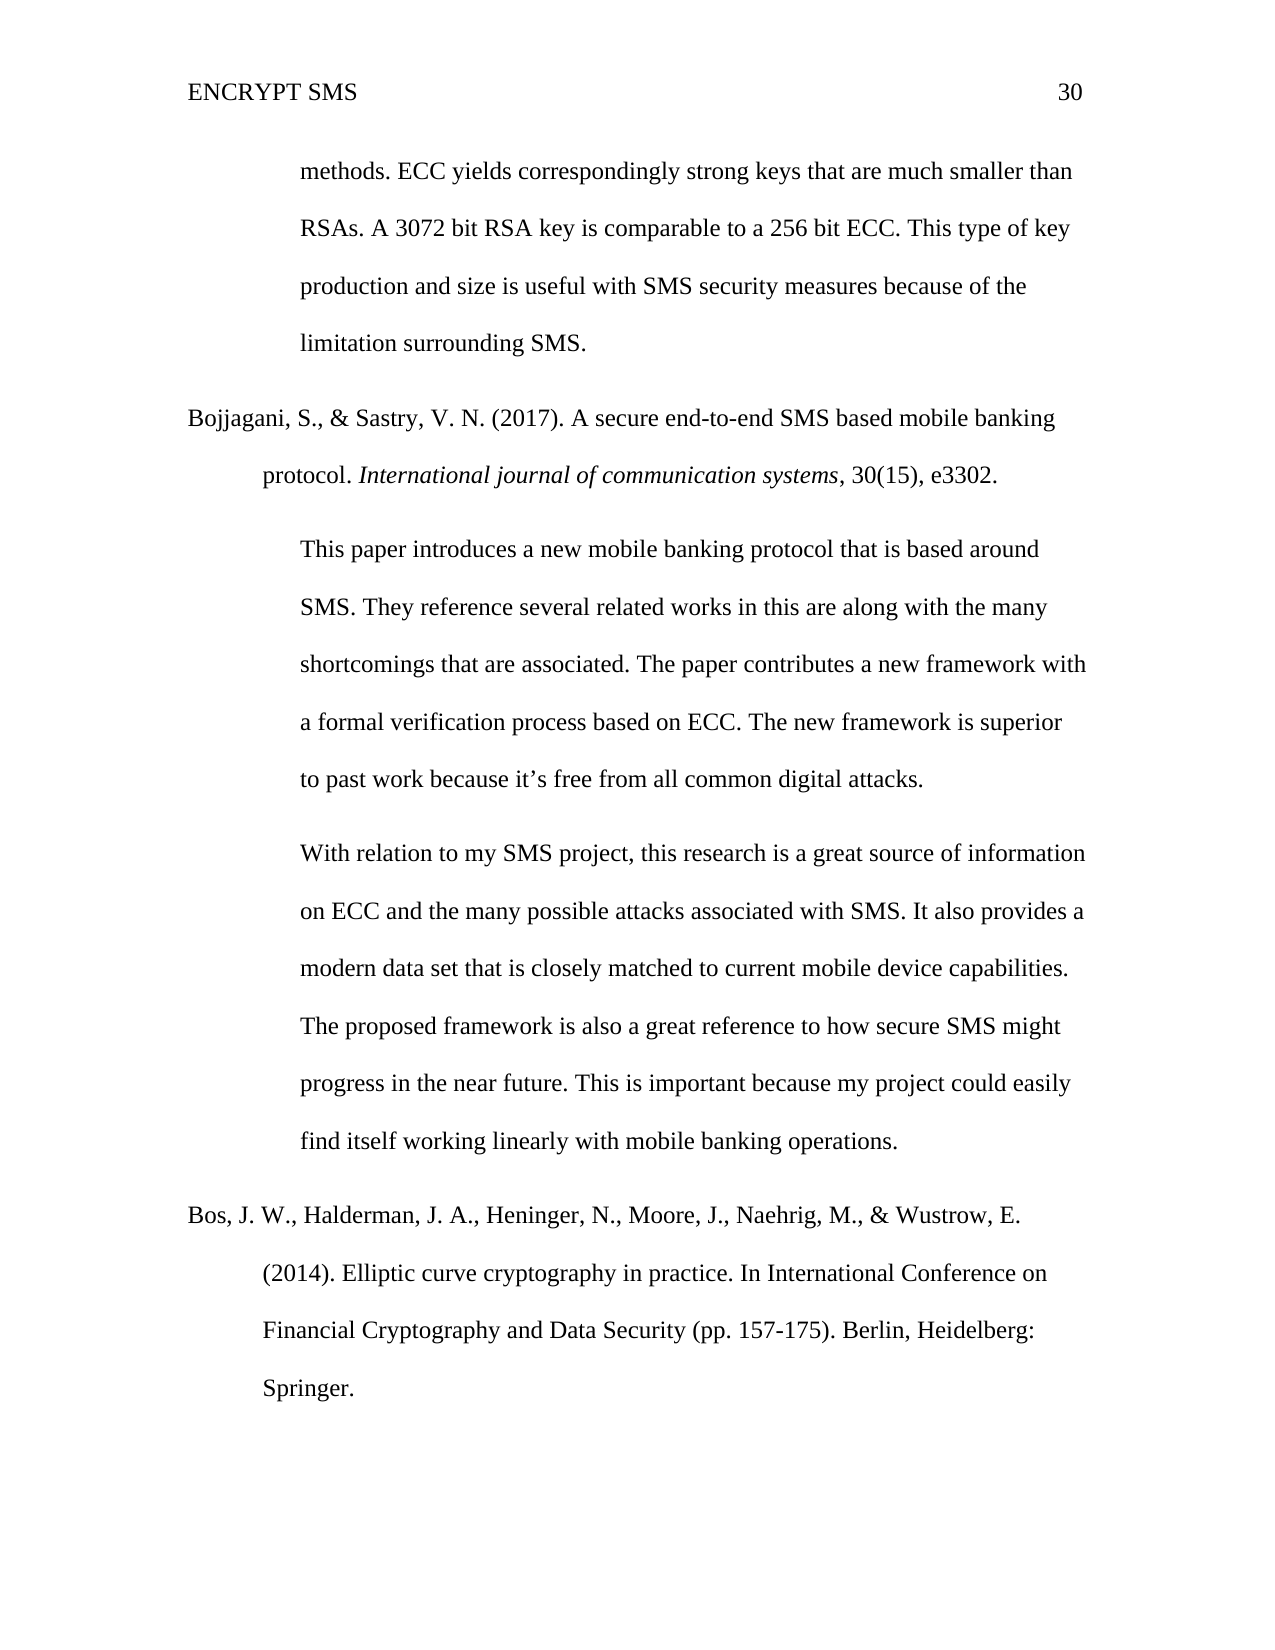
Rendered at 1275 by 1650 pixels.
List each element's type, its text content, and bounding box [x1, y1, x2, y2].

text Bos, J. W., Halderman, J. A., Heninger, N., Moore, J., Naehrig, M., & Wustrow, E. (2014). Elliptic curve cryptography in practice. In International Conference on Financial Cryptography and Data Security (pp. 157-175). Berlin, Heidelberg: Springer. [187, 1200, 1087, 1401]
text This paper introduces a new mobile banking protocol that is based around SMS. They reference several related works in this are along with the many shortcomings that are associated. The paper contributes a new framework with a formal verification process based on ECC. The new framework is superior to past work because it’s free from all common digital attacks. [300, 534, 1087, 793]
text With relation to my SMS project, this research is a great source of information on ECC and the many possible attacks associated with SMS. It also provides a modern data set that is closely matched to current mobile device capabilities. The proposed framework is also a great reference to how secure SMS might progress in the near future. This is important because my project could easily find itself working linearly with mobile banking operations. [300, 838, 1087, 1155]
text methods. ECC yields correspondingly strong keys that are much smaller than RSAs. A 3072 bit RSA key is comparable to a 256 bit ECC. This type of key production and size is useful with SMS security measures because of the limitation surrounding SMS. [300, 156, 1087, 357]
text Bojjagani, S., & Sastry, V. N. (2017). A secure end-to-end SMS based mobile banking protocol. International journal of communication systems, 30(15), e3302. [187, 403, 1087, 489]
